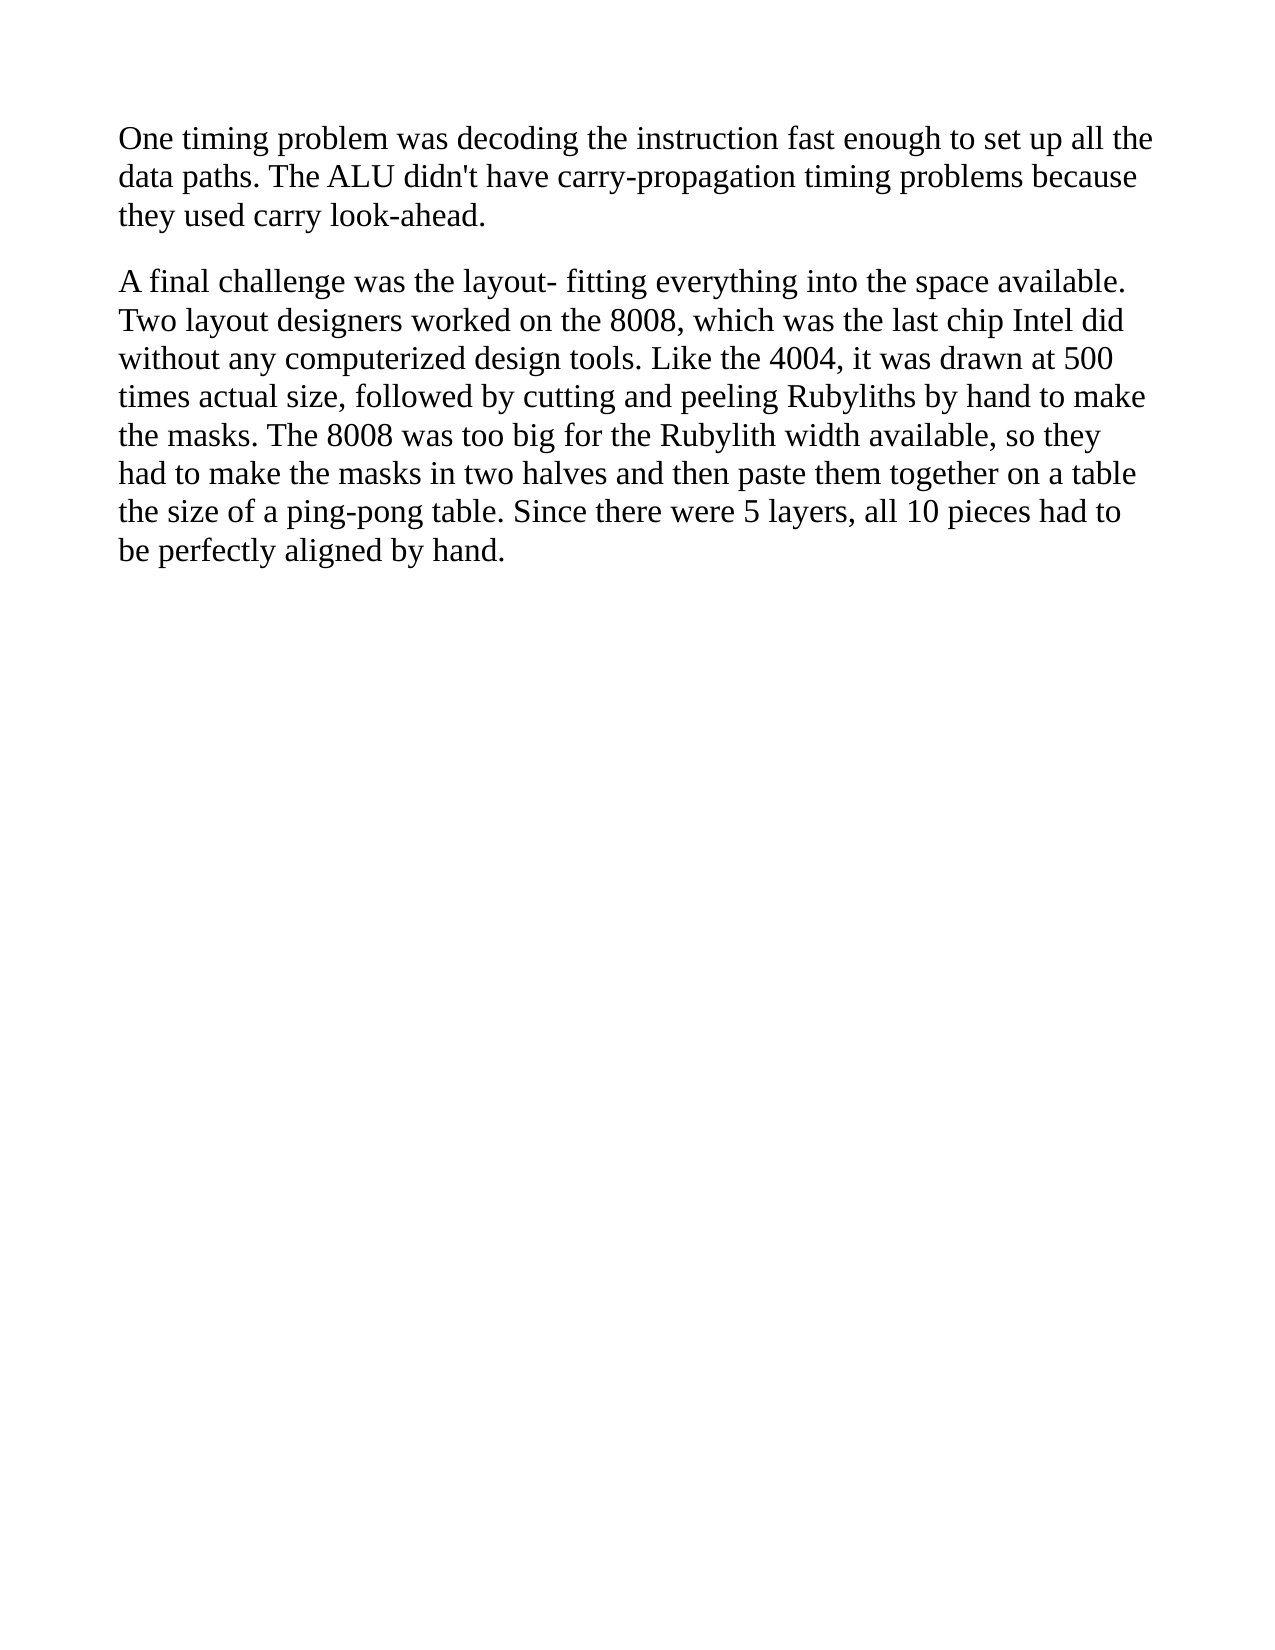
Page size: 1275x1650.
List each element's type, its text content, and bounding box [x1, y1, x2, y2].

text A final challenge was the layout- fitting everything into the space available. Two layout designers worked on the 8008, which was the last chip Intel did without any computerized design tools. Like the 4004, it was drawn at 500 times actual size, followed by cutting and peeling Rubyliths by hand to make the masks. The 8008 was too big for the Rubylith width available, so they had to make the masks in two halves and then paste them together on a table the size of a ping-pong table. Since there were 5 layers, all 10 pieces had to be perfectly aligned by hand. [118, 262, 1157, 568]
text One timing problem was decoding the instruction fast enough to set up all the data paths. The ALU didn't have carry-propagation timing problems because they used carry look-ahead. [118, 118, 1157, 233]
